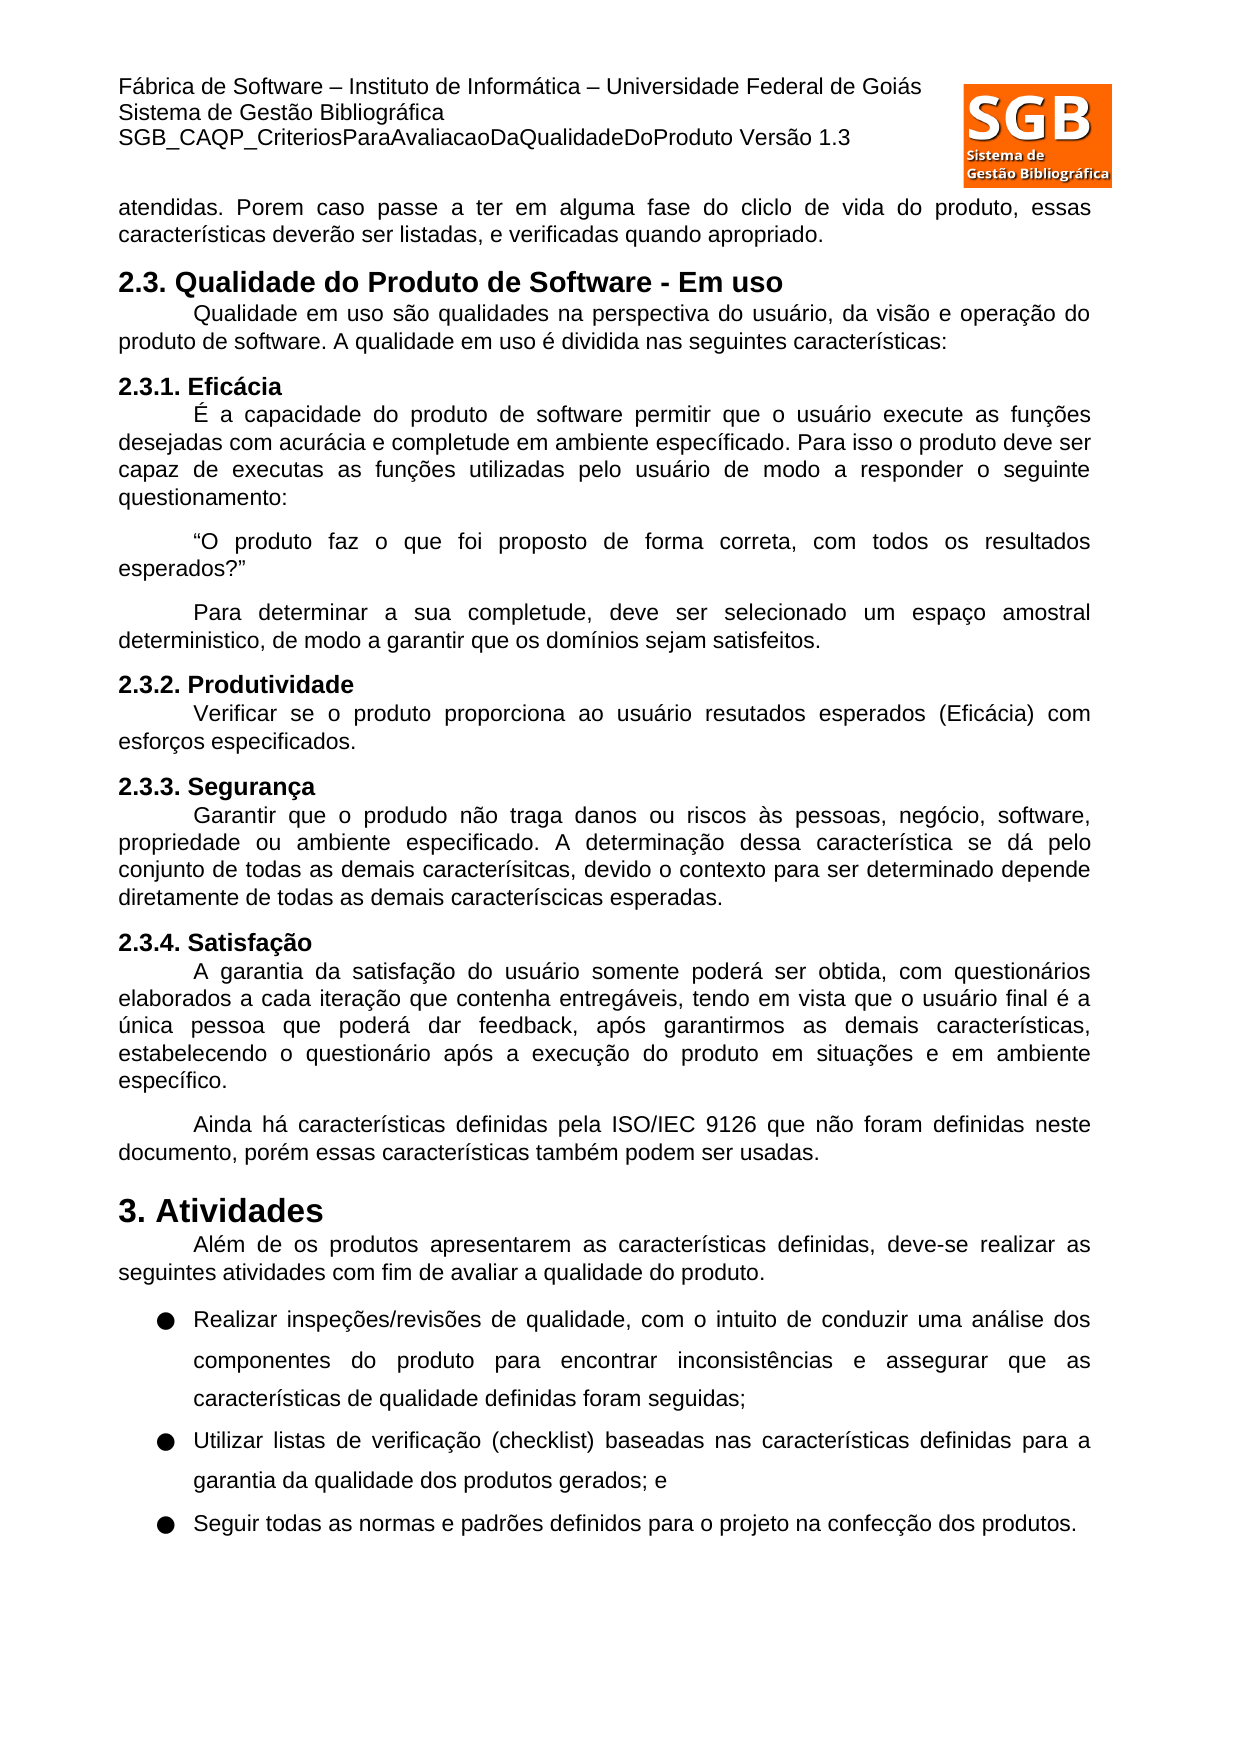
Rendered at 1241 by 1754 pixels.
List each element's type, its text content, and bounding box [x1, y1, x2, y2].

subtitle 2.3.3. Segurança [118, 773, 1092, 801]
subtitle 2.3.4. Satisfação [118, 929, 1092, 957]
list Utilizar listas de verificação (checklist) baseadas nas características definidas para a garantia da qualidade dos produtos gerados; e [156, 1424, 1092, 1494]
text É a capacidade do produto de software permitir que o usuário execute as funções desejadas com acurácia e completude em ambiente específicado. Para isso o produto deve ser capaz de executas as funções utilizadas pelo usuário de modo a responder o seguinte questionamento: [118, 402, 1092, 510]
text “O produto faz o que foi proposto de forma correta, com todos os resultados esperados?” [118, 528, 1092, 581]
subtitle 2.3.2. Produtividade [118, 671, 1092, 699]
subtitle 2.3.1. Eficácia [118, 372, 1092, 400]
text Ainda há características definidas pela ISO/IEC 9126 que não foram definidas neste documento, porém essas características também podem ser usadas. [118, 1112, 1092, 1165]
text Garantir que o produdo não traga danos ou riscos às pessoas, negócio, software, propriedade ou ambiente especificado. A determinação dessa característica se dá pelo conjunto de todas as demais caracterísitcas, devido o contexto para ser determinado depende diretamente de todas as demais caracteríscicas esperadas. [118, 802, 1092, 910]
picture [963, 84, 1112, 188]
subtitle 3. Atividades [118, 1192, 1092, 1229]
text Verificar se o produto proporciona ao usuário resutados esperados (Eficácia) com esforços especificados. [118, 701, 1092, 754]
list Seguir todas as normas e padrões definidos para o projeto na confecção dos produtos. [156, 1507, 1092, 1538]
subtitle 2.3. Qualidade do Produto de Software - Em uso [118, 266, 1092, 299]
text atendidas. Porem caso passe a ter em alguma fase do cliclo de vida do produto, essas características deverão ser listadas, e verificadas quando apropriado. [118, 195, 1092, 248]
text Para determinar a sua completude, deve ser selecionado um espaço amostral deterministico, de modo a garantir que os domínios sejam satisfeitos. [118, 600, 1092, 653]
text A garantia da satisfação do usuário somente poderá ser obtida, com questionários elaborados a cada iteração que contenha entregáveis, tendo em vista que o usuário final é a única pessoa que poderá dar feedback, após garantirmos as demais características, estabelecendo o questionário após a execução do produto em situações e em ambiente específico. [118, 958, 1092, 1094]
text Além de os produtos apresentarem as características definidas, deve-se realizar as seguintes atividades com fim de avaliar a qualidade do produto. [118, 1232, 1092, 1285]
list Realizar inspeções/revisões de qualidade, com o intuito de conduzir uma análise dos componentes do produto para encontrar inconsistências e assegurar que as características de qualidade definidas foram seguidas; [156, 1303, 1092, 1411]
text Qualidade em uso são qualidades na perspectiva do usuário, da visão e operação do produto de software. A qualidade em uso é dividida nas seguintes características: [118, 301, 1092, 354]
